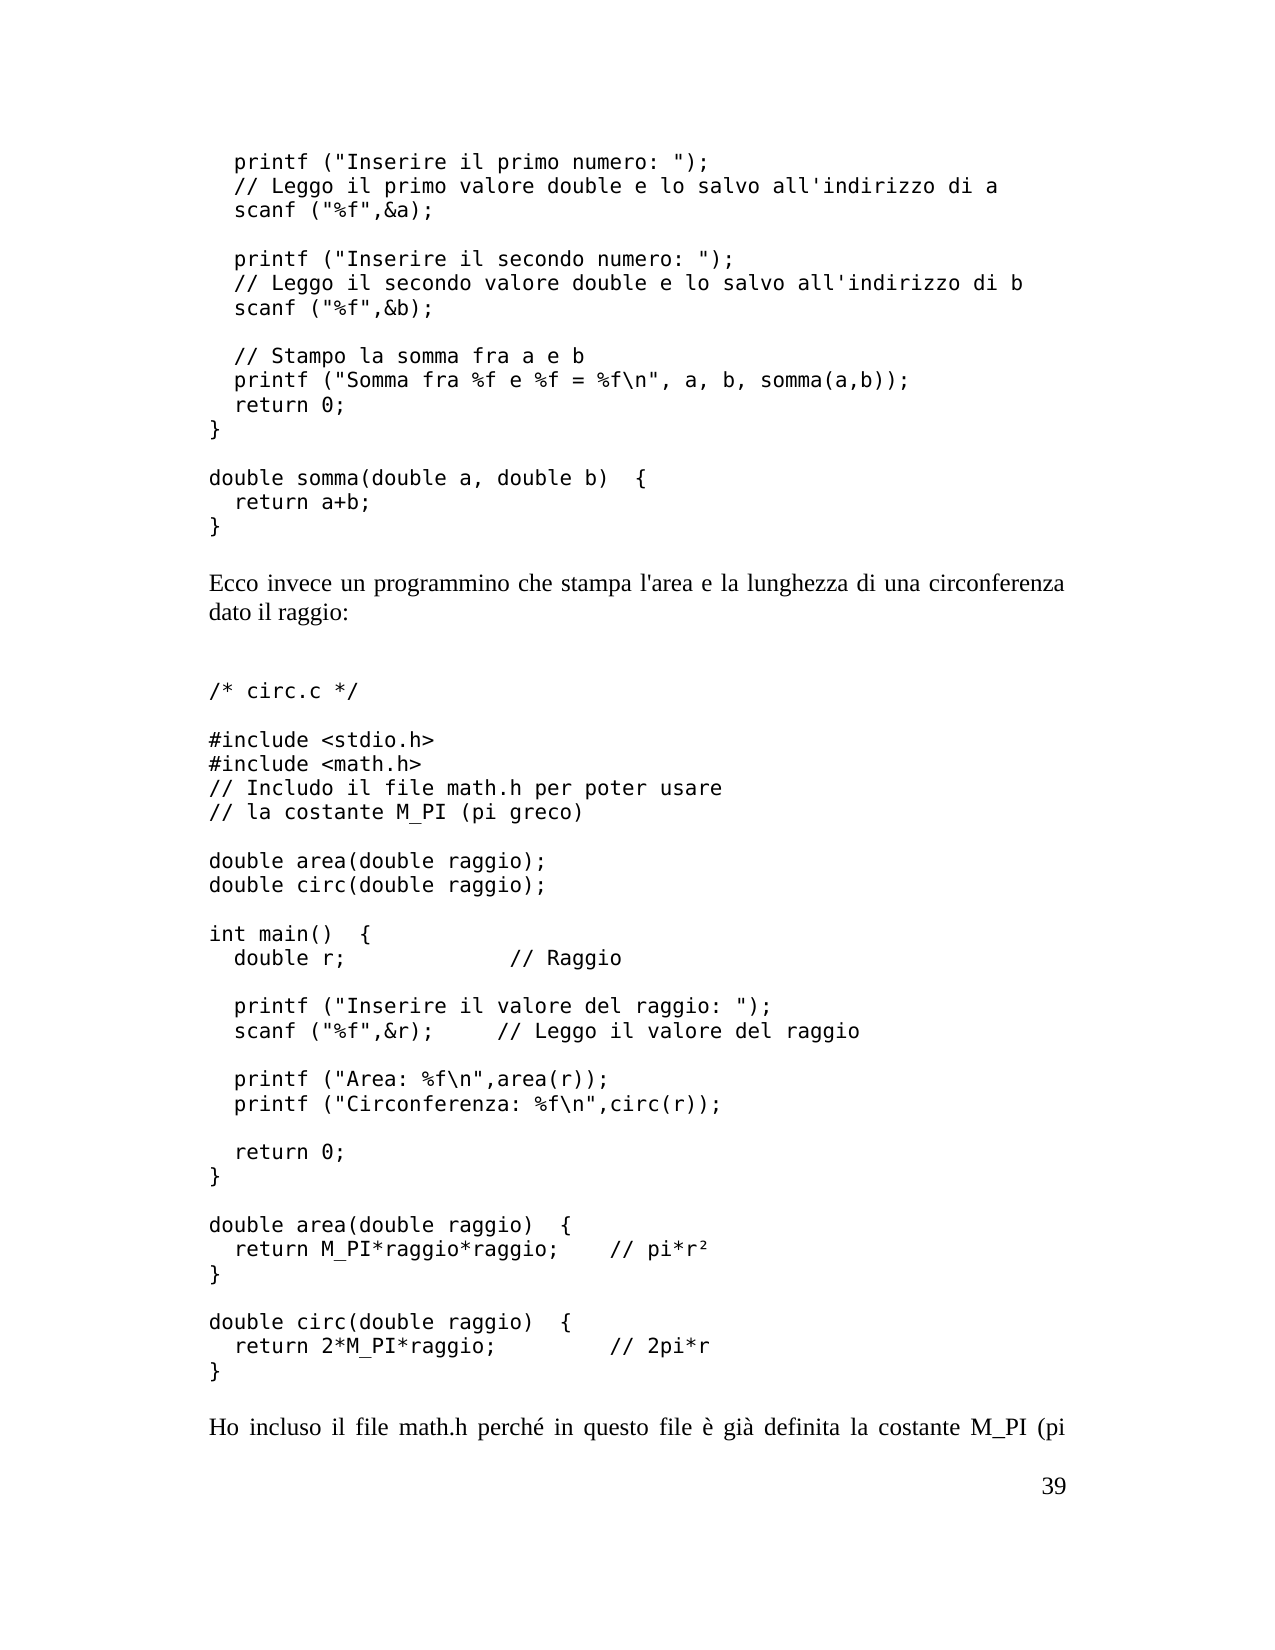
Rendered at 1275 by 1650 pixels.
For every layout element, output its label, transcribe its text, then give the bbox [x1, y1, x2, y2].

text printf ("Area: %f\n",area(r)); [208, 1067, 1066, 1092]
text printf ("Inserire il secondo numero: "); [208, 247, 1066, 271]
text double area(double raggio); [208, 849, 1066, 873]
text // Leggo il secondo valore double e lo salvo all'indirizzo di b [208, 271, 1066, 296]
text scanf ("%f",&b); [208, 296, 1066, 320]
text double area(double raggio) { [208, 1213, 1066, 1237]
text double circ(double raggio); [208, 873, 1066, 897]
text return 0; [208, 1140, 1066, 1164]
text printf ("Inserire il primo numero: "); [208, 150, 1066, 174]
text double circ(double raggio) { [208, 1310, 1066, 1334]
text double r; // Raggio [208, 946, 1066, 970]
text return a+b; [208, 490, 1066, 514]
text } [208, 1262, 1066, 1286]
text printf ("Somma fra %f e %f = %f\n", a, b, somma(a,b)); [208, 368, 1066, 393]
text printf ("Inserire il valore del raggio: "); [208, 994, 1066, 1019]
text // Stampo la somma fra a e b [208, 344, 1066, 368]
text scanf ("%f",&a); [208, 198, 1066, 223]
text Ecco invece un programmino che stampa l'area e la lunghezza di una circonferenza dato il raggio: [208, 568, 1066, 625]
text } [208, 1359, 1066, 1383]
text } [208, 417, 1066, 441]
text // Includo il file math.h per poter usare [208, 776, 1066, 800]
text return M_PI*raggio*raggio; // pi*r² [208, 1237, 1066, 1262]
text printf ("Circonferenza: %f\n",circ(r)); [208, 1092, 1066, 1116]
text } [208, 514, 1066, 538]
text double somma(double a, double b) { [208, 466, 1066, 490]
text return 0; [208, 393, 1066, 417]
text // Leggo il primo valore double e lo salvo all'indirizzo di a [208, 174, 1066, 198]
text /* circ.c */ [208, 679, 1066, 703]
text } [208, 1164, 1066, 1189]
text return 2*M_PI*raggio; // 2pi*r [208, 1334, 1066, 1359]
text #include <stdio.h> [208, 728, 1066, 752]
text // la costante M_PI (pi greco) [208, 800, 1066, 825]
text Ho incluso il file math.h perché in questo file è già definita la costante M_PI (pi [208, 1412, 1066, 1441]
text #include <math.h> [208, 752, 1066, 776]
text int main() { [208, 922, 1066, 946]
text scanf ("%f",&r); // Leggo il valore del raggio [208, 1019, 1066, 1043]
